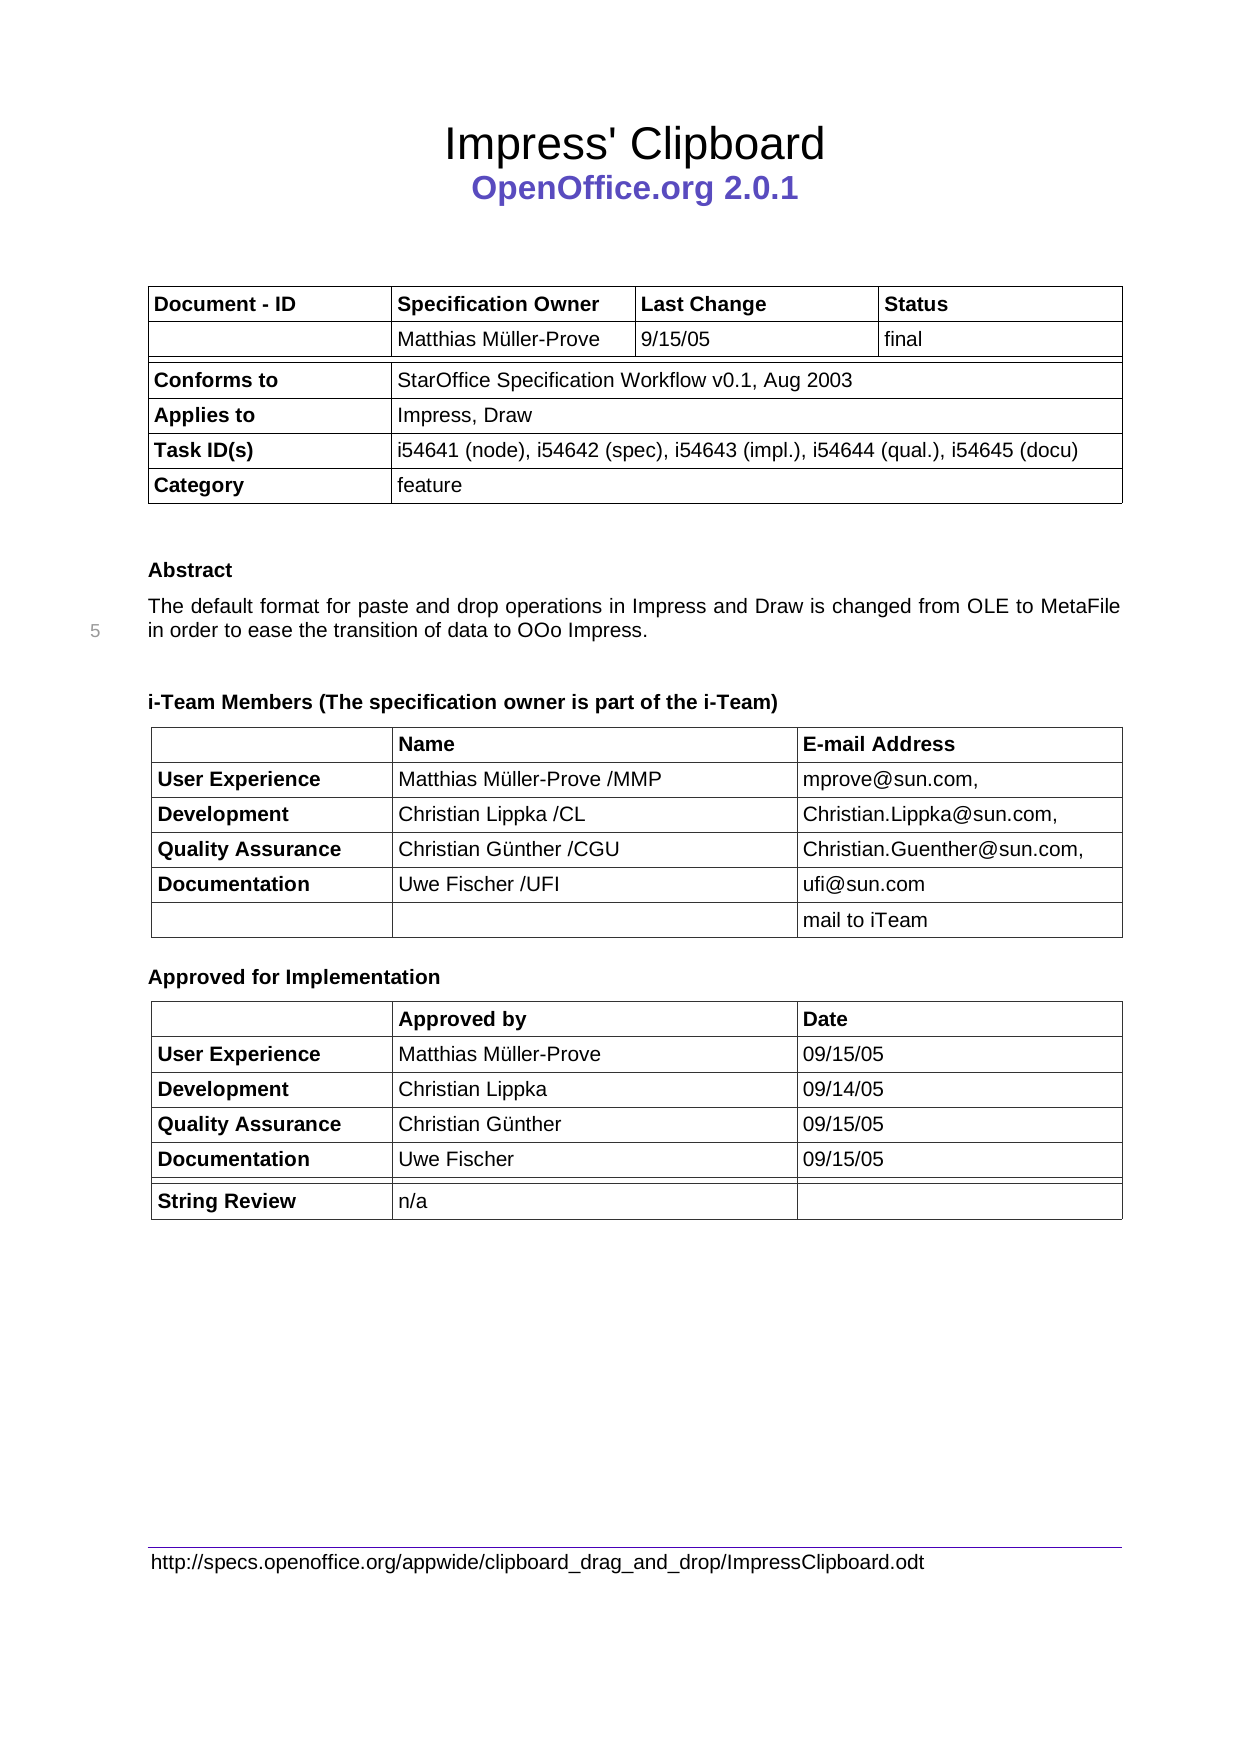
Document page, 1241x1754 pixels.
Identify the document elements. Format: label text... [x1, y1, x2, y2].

text OpenOffice.org 2.0.1 [148, 169, 1122, 207]
table_cell Quality Assurance [152, 833, 392, 867]
table_cell Conforms to [149, 363, 391, 398]
table_header [152, 728, 392, 762]
table_cell 9/15/05 [636, 322, 878, 356]
table_cell Impress, Draw [392, 399, 1122, 433]
table_cell Category [149, 469, 391, 503]
table_header Status [879, 287, 1122, 321]
table_cell 09/15/05 [798, 1143, 1122, 1177]
table_header Date [798, 1002, 1122, 1036]
table_cell i54641 (node), i54642 (spec), i54643 (impl.), i54644 (qual.), i54645 (docu) [392, 434, 1122, 468]
text The default format for paste and drop operations in Impress and Draw is changed from OLE to MetaFile in order to ease the transition of data to OOo Impress. [148, 595, 1122, 642]
table_header E-mail Address [798, 728, 1122, 762]
table_cell Uwe Fischer [393, 1143, 797, 1177]
table_cell [798, 1184, 1122, 1219]
table_cell Matthias Müller-Prove [393, 1037, 797, 1072]
table_cell Christian Günther [393, 1108, 797, 1142]
table_cell final [879, 322, 1122, 356]
text Approved for Implementation [148, 965, 1122, 989]
table_cell User Experience [152, 763, 392, 797]
table_header Document - ID [149, 287, 391, 321]
table_header Last Change [636, 287, 878, 321]
table_cell Documentation [152, 868, 392, 902]
table_cell Quality Assurance [152, 1108, 392, 1142]
table_cell ufi@sun.com [798, 868, 1122, 902]
table_cell 09/15/05 [798, 1037, 1122, 1072]
table_header [152, 1002, 392, 1036]
text Abstract [148, 559, 1122, 582]
table_cell Christian.Lippka@sun.com, [798, 798, 1122, 832]
table_cell Christian.Guenther@sun.com, [798, 833, 1122, 867]
table_cell 09/15/05 [798, 1108, 1122, 1142]
table_cell Christian Lippka [393, 1073, 797, 1107]
table_cell mprove@sun.com, [798, 763, 1122, 797]
table_cell [149, 322, 391, 356]
table_cell n/a [393, 1184, 797, 1219]
text Impress' Clipboard [148, 118, 1122, 169]
table_cell mail to iTeam [798, 903, 1122, 937]
table_cell [393, 1178, 797, 1183]
table_cell [798, 1178, 1122, 1183]
table_header Specification Owner [392, 287, 635, 321]
table_cell Uwe Fischer /UFI [393, 868, 797, 902]
table_cell 09/14/05 [798, 1073, 1122, 1107]
table_cell Christian Lippka /CL [393, 798, 797, 832]
table_cell Matthias Müller-Prove /MMP [393, 763, 797, 797]
table_cell StarOffice Specification Workflow v0.1, Aug 2003 [392, 363, 1122, 398]
table_cell [152, 903, 392, 937]
table_cell feature [392, 469, 1122, 503]
table_header Name [393, 728, 797, 762]
table_cell Christian Günther /CGU [393, 833, 797, 867]
text i-Team Members (The specification owner is part of the i-Team) [148, 691, 1122, 714]
table_cell Matthias Müller-Prove [392, 322, 635, 356]
table_cell Task ID(s) [149, 434, 391, 468]
table_cell [152, 1178, 392, 1183]
table_cell Development [152, 798, 392, 832]
table_cell Applies to [149, 399, 391, 433]
table_cell Development [152, 1073, 392, 1107]
table_cell String Review [152, 1184, 392, 1219]
table_cell User Experience [152, 1037, 392, 1072]
table_header Approved by [393, 1002, 797, 1036]
table_cell Documentation [152, 1143, 392, 1177]
table_cell [393, 903, 797, 937]
table_cell [149, 357, 1122, 362]
